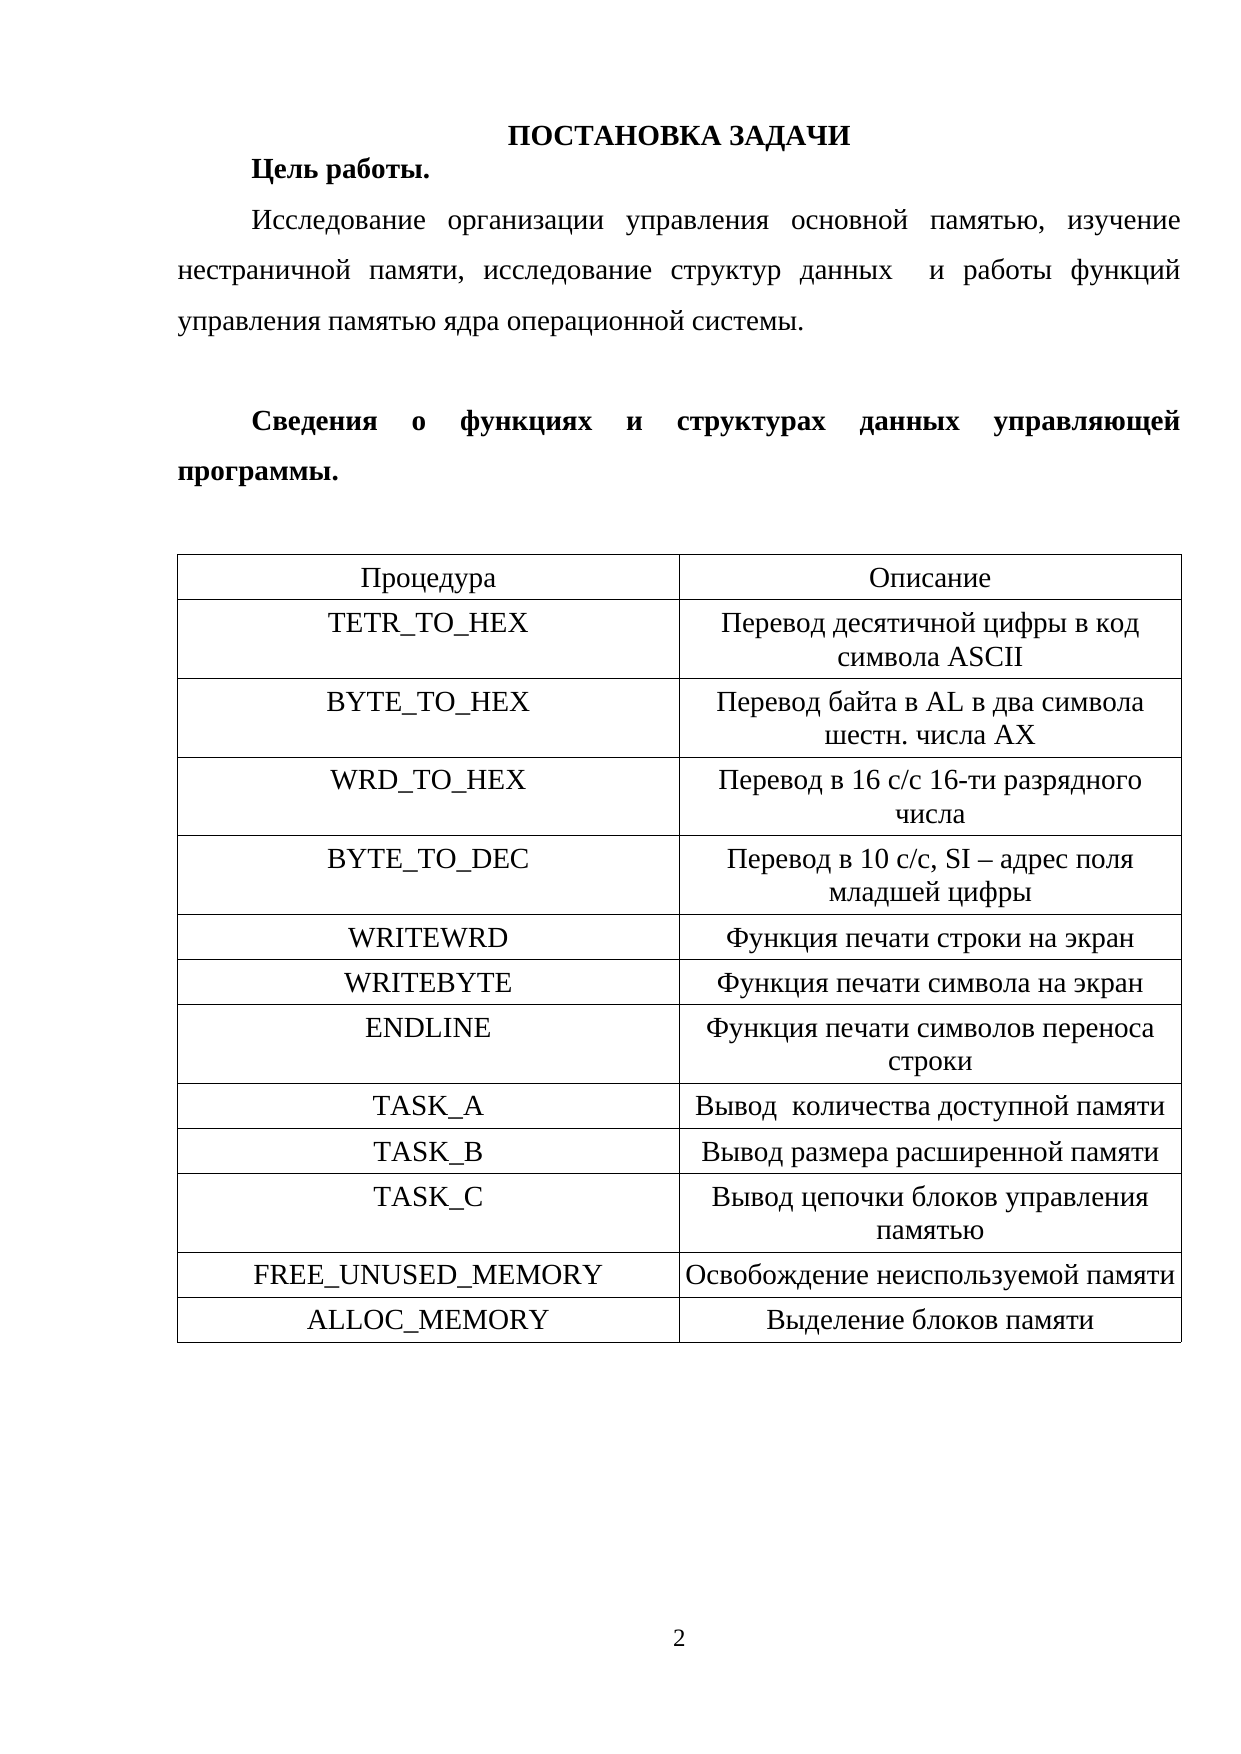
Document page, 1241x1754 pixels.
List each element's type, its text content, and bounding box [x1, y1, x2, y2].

table_header Процедура [178, 555, 679, 599]
table_cell TASK_C [178, 1174, 679, 1252]
table_cell WRITEWRD [178, 915, 679, 959]
table_cell WRD_TO_HEX [178, 758, 679, 835]
table_cell BYTE_TO_HEX [178, 679, 679, 757]
table_cell TASK_B [178, 1129, 679, 1173]
table_header Описание [680, 555, 1181, 599]
table_cell Перевод байта в AL в два символа шестн. числа AX [680, 679, 1181, 757]
text Цель работы. [177, 152, 1181, 185]
table_cell TETR_TO_HEX [178, 600, 679, 678]
table_cell WRITEBYTE [178, 960, 679, 1004]
table_cell Вывод размера расширенной памяти [680, 1129, 1181, 1173]
table_cell BYTE_TO_DEC [178, 836, 679, 914]
table_cell Освобождение неиспользуемой памяти [680, 1253, 1181, 1297]
text Сведения о функциях и структурах данных управляющей программы. [177, 403, 1181, 487]
table_cell Вывод количества доступной памяти [680, 1084, 1181, 1128]
table_cell Выделение блоков памяти [680, 1298, 1181, 1342]
table_cell ENDLINE [178, 1005, 679, 1083]
table_cell Перевод десятичной цифры в код символа ASCII [680, 600, 1181, 678]
table_cell Функция печати строки на экран [680, 915, 1181, 959]
table_cell Функция печати символов переноса строки [680, 1005, 1181, 1083]
table_cell Функция печати символа на экран [680, 960, 1181, 1004]
subtitle ПОСТАНОВКА ЗАДАЧИ [177, 118, 1181, 152]
text Исследование организации управления основной памятью, изучение нестраничной памяти, исследование структур данных и работы функций управления памятью ядра операционной системы. [177, 202, 1181, 336]
table_cell Перевод в 10 с/с, SI – адрес поля младшей цифры [680, 836, 1181, 914]
table_cell TASK_A [178, 1084, 679, 1128]
table_cell ALLOC_MEMORY [178, 1298, 679, 1342]
table_cell Перевод в 16 с/с 16-ти разрядного числа [680, 758, 1181, 835]
table_cell Вывод цепочки блоков управления памятью [680, 1174, 1181, 1252]
table_cell FREE_UNUSED_MEMORY [178, 1253, 679, 1297]
